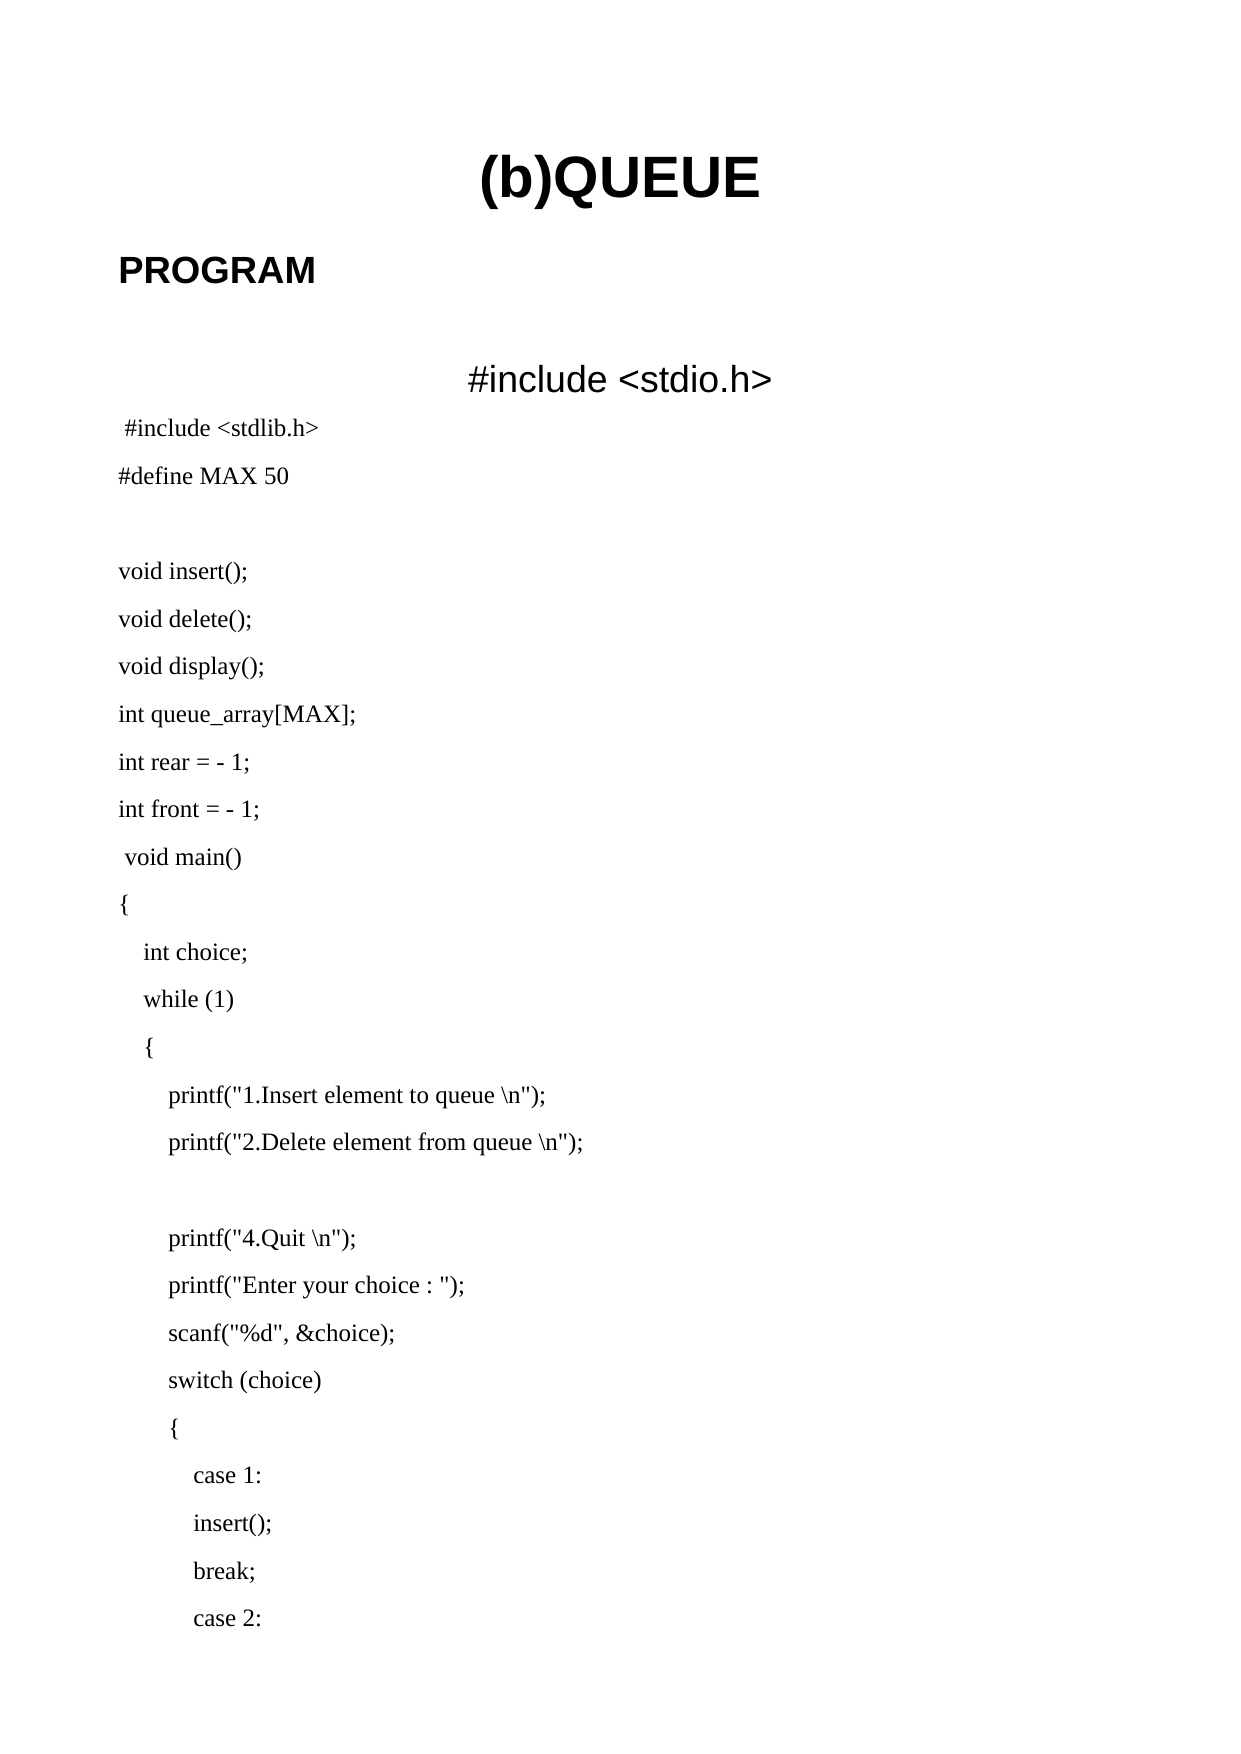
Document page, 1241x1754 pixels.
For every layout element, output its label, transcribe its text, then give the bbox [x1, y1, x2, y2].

subtitle #include <stdio.h> [118, 358, 1122, 401]
text printf("2.Delete element from queue \n"); [118, 1127, 1122, 1156]
text void display(); [118, 651, 1122, 680]
text while (1) [118, 984, 1122, 1013]
text { [118, 1413, 1122, 1442]
text scanf("%d", &choice); [118, 1318, 1122, 1347]
text int queue_array[MAX]; [118, 699, 1122, 728]
text void delete(); [118, 604, 1122, 632]
text #include <stdlib.h> [118, 413, 1122, 442]
text { [118, 1032, 1122, 1061]
text insert(); [118, 1508, 1122, 1537]
subtitle PROGRAM [118, 248, 1122, 291]
text #define MAX 50 [118, 461, 1122, 490]
title (b)QUEUE [118, 143, 1122, 210]
text switch (choice) [118, 1365, 1122, 1394]
text int rear = - 1; [118, 747, 1122, 775]
text printf("4.Quit \n"); [118, 1223, 1122, 1251]
text int choice; [118, 937, 1122, 966]
text { [118, 889, 1122, 918]
text printf("1.Insert element to queue \n"); [118, 1080, 1122, 1108]
text void main() [118, 842, 1122, 871]
text case 1: [118, 1461, 1122, 1489]
text break; [118, 1556, 1122, 1584]
text int front = - 1; [118, 794, 1122, 823]
text void insert(); [118, 556, 1122, 585]
text case 2: [118, 1603, 1122, 1632]
text printf("Enter your choice : "); [118, 1270, 1122, 1299]
